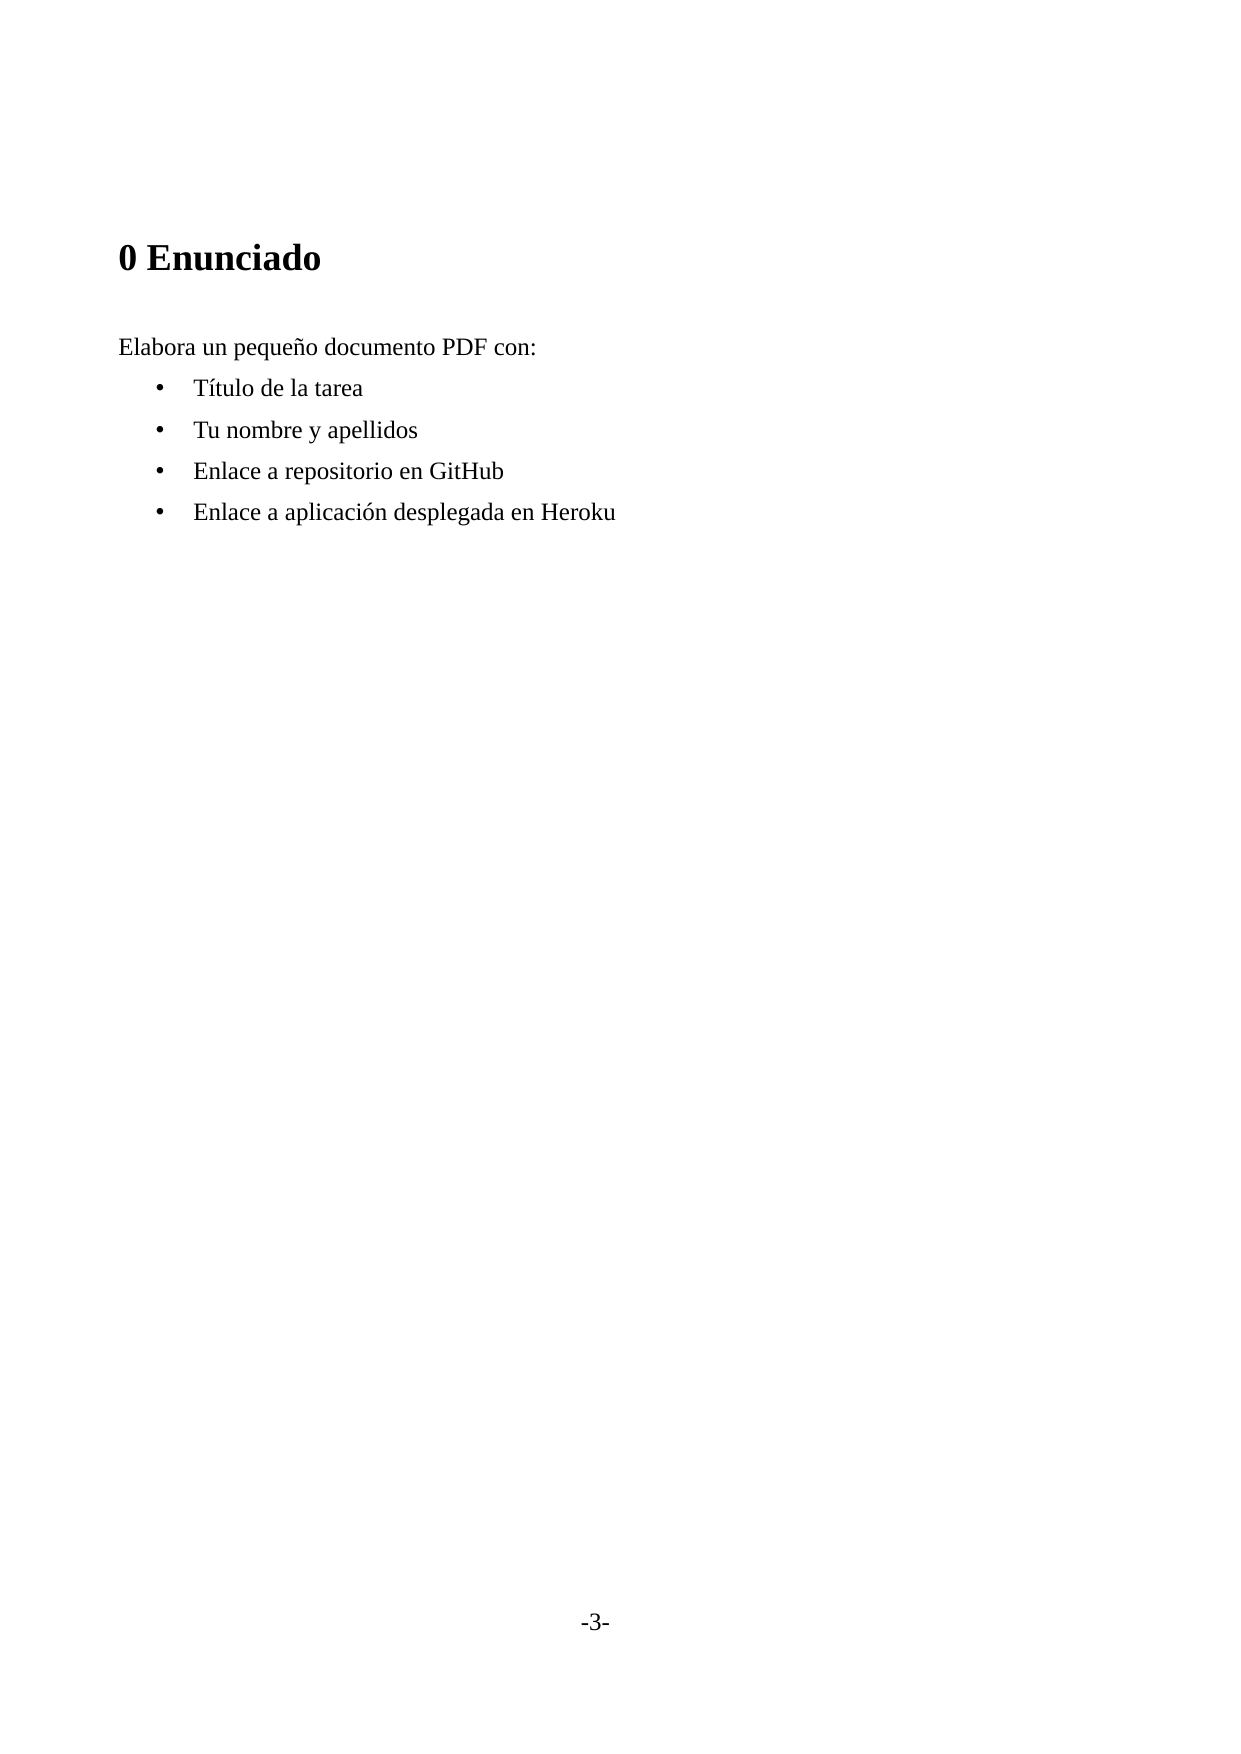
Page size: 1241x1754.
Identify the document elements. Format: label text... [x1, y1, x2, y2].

subtitle 0 Enunciado [118, 235, 1122, 278]
list Tu nombre y apellidos [156, 415, 1122, 443]
list Enlace a repositorio en GitHub [156, 456, 1122, 485]
text Elabora un pequeño documento PDF con: [118, 332, 1122, 361]
list Título de la tarea [156, 373, 1122, 402]
list Enlace a aplicación desplegada en Heroku [156, 497, 1122, 526]
